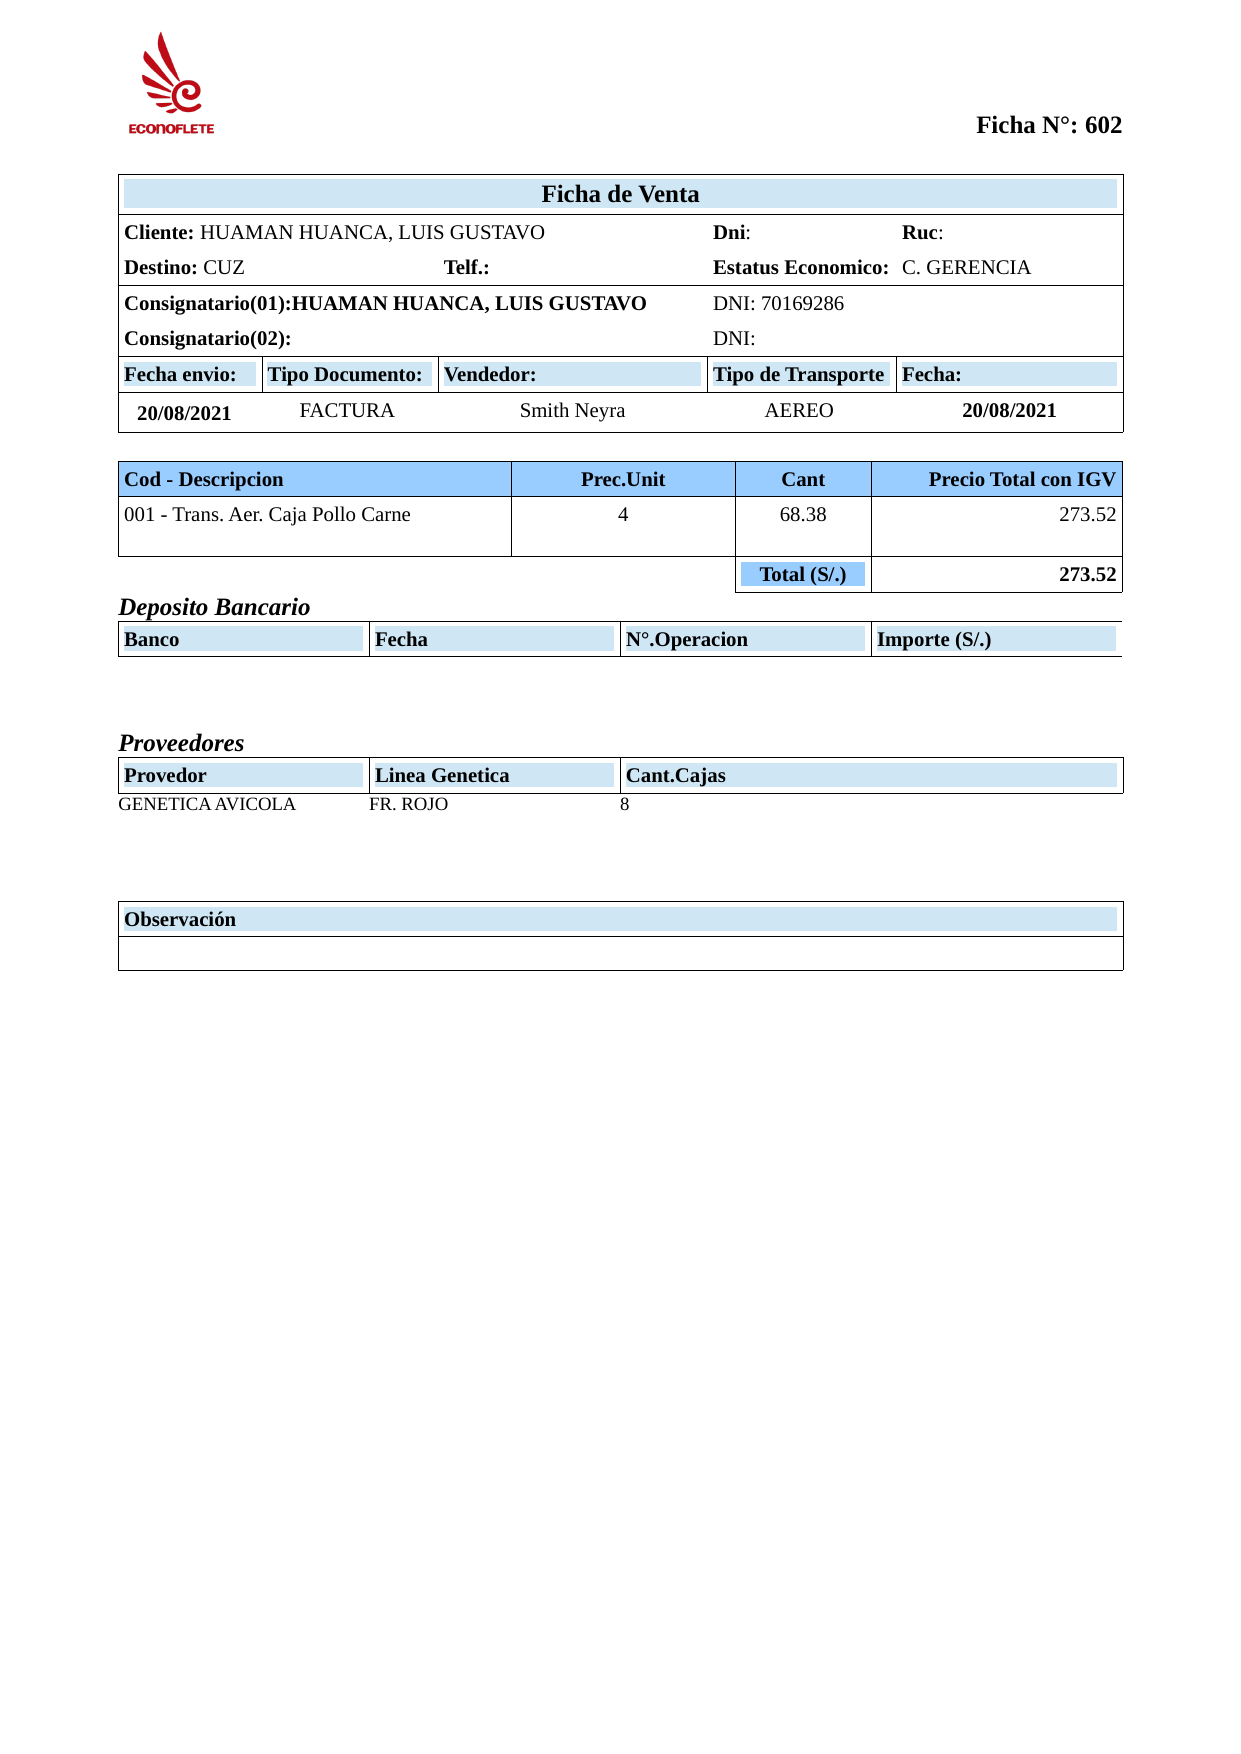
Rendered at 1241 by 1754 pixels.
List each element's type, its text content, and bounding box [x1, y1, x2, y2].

table_header Banco [119, 622, 369, 656]
table_cell [620, 680, 871, 704]
table_cell Consignatario(02): [119, 321, 707, 356]
table_cell DNI: 70169286 [707, 286, 1123, 321]
table_cell [369, 815, 620, 836]
table_cell FR. ROJO [369, 794, 620, 814]
table_cell 4 [512, 497, 735, 556]
table_cell [620, 858, 1123, 879]
text Proveedores [118, 728, 1122, 757]
table_cell [620, 879, 1123, 901]
table_cell Fecha: [897, 357, 1123, 392]
table_cell [369, 879, 620, 901]
picture [118, 31, 225, 134]
table_cell [118, 815, 369, 836]
table_cell [369, 680, 620, 704]
table_cell [118, 557, 511, 592]
table_cell Cliente: HUAMAN HUANCA, LUIS GUSTAVO [119, 215, 707, 249]
table_cell FACTURA [262, 393, 438, 432]
table_header Cant [736, 462, 871, 496]
table_cell [369, 836, 620, 858]
table_cell 20/08/2021 [896, 393, 1123, 432]
table_header Importe (S/.) [872, 622, 1122, 656]
text Deposito Bancario [118, 592, 1122, 621]
table_cell [118, 657, 369, 680]
table_cell [118, 705, 369, 728]
table_cell Dni: [707, 215, 896, 249]
table_cell Fecha envio: [119, 357, 262, 392]
table_cell [118, 836, 369, 858]
table_cell 68.38 [736, 497, 871, 556]
table_cell 001 - Trans. Aer. Caja Pollo Carne [119, 497, 511, 556]
table_cell Tipo Documento: [263, 357, 438, 392]
table_cell AEREO [707, 393, 896, 432]
table_cell Tipo de Transporte [708, 357, 896, 392]
table_cell [871, 680, 1122, 704]
table_header Fecha [370, 622, 620, 656]
table_cell [369, 858, 620, 879]
table_header Cant.Cajas [621, 758, 1123, 793]
table_header Provedor [119, 758, 369, 793]
table_cell Destino: CUZ [119, 249, 438, 285]
table_cell [119, 937, 1123, 969]
table_cell [871, 705, 1122, 728]
table_cell 273.52 [872, 497, 1122, 556]
table_cell [118, 858, 369, 879]
table_cell [620, 815, 1123, 836]
table_cell [369, 657, 620, 680]
table_header Prec.Unit [512, 462, 735, 496]
table_header N°.Operacion [621, 622, 871, 656]
table_header Precio Total con IGV [872, 462, 1122, 496]
table_cell [118, 680, 369, 704]
table_cell Telf.: [438, 249, 707, 285]
table_cell Consignatario(01):HUAMAN HUANCA, LUIS GUSTAVO [119, 286, 707, 321]
table_cell DNI: [707, 321, 1123, 356]
table_cell [620, 836, 1123, 858]
table_cell Estatus Economico: [707, 249, 896, 285]
table_cell GENETICA AVICOLA [118, 794, 369, 814]
table_cell [369, 705, 620, 728]
table_header Ficha de Venta [119, 175, 1123, 214]
table_header Linea Genetica [370, 758, 620, 793]
table_cell Vendedor: [439, 357, 707, 392]
table_cell C. GERENCIA [896, 249, 1123, 285]
table_cell [511, 557, 735, 592]
table_cell [871, 657, 1122, 680]
table_cell [620, 657, 871, 680]
table_cell Total (S/.) [736, 557, 871, 592]
table_cell [118, 879, 369, 901]
table_cell Ruc: [896, 215, 1123, 249]
table_cell Smith Neyra [438, 393, 707, 432]
table_cell 8 [620, 794, 1123, 814]
table_header Observación [119, 902, 1123, 936]
table_cell 273.52 [872, 557, 1122, 592]
table_cell [620, 705, 871, 728]
table_cell 20/08/2021 [119, 393, 262, 432]
table_header Cod - Descripcion [119, 462, 511, 496]
